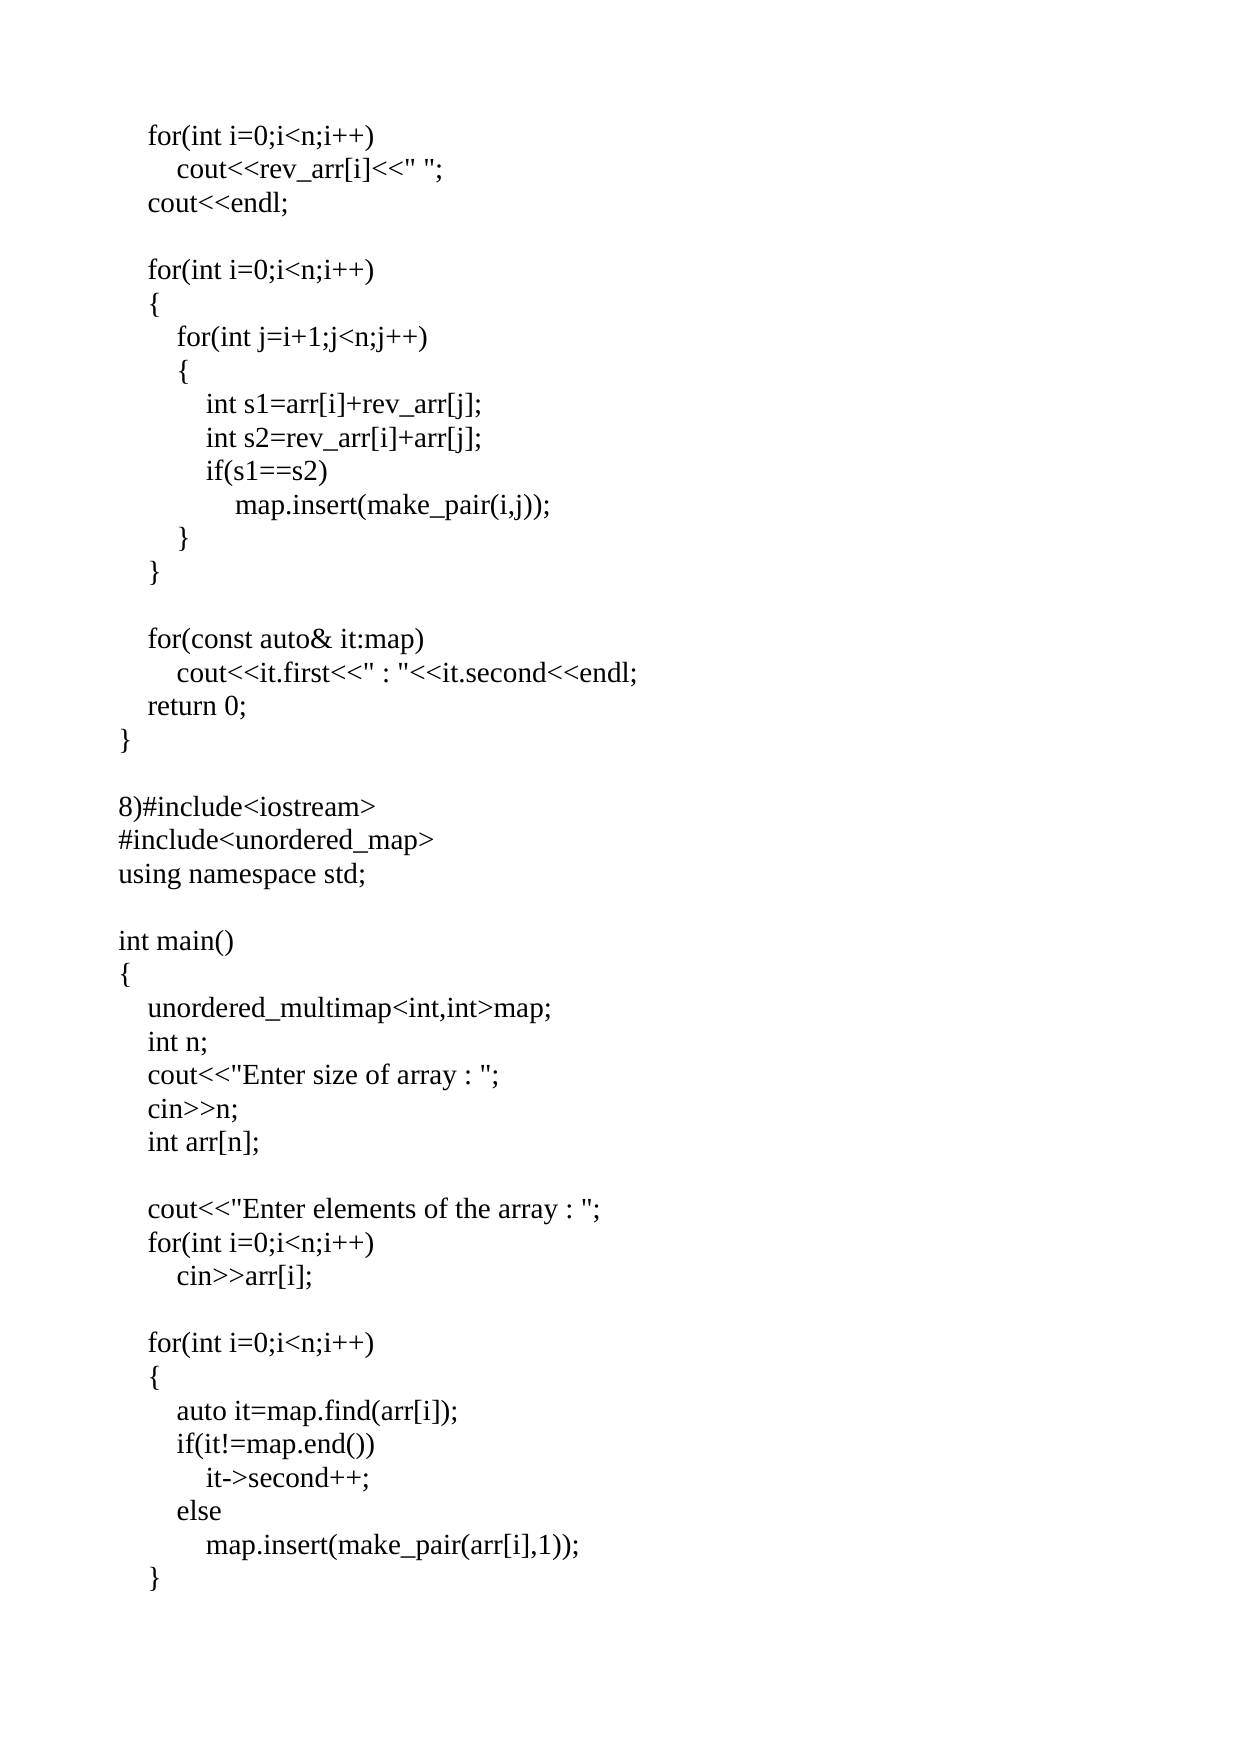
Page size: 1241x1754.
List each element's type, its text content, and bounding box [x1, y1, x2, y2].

text { [118, 957, 1122, 990]
text if(s1==s2) [118, 453, 1122, 487]
text } [118, 554, 1122, 588]
text } [118, 521, 1122, 554]
text it->second++; [118, 1460, 1122, 1493]
text using namespace std; [118, 856, 1122, 889]
text map.insert(make_pair(arr[i],1)); [118, 1527, 1122, 1560]
text 8)#include<iostream> [118, 789, 1122, 822]
text cout<<"Enter elements of the array : "; [118, 1191, 1122, 1225]
text } [118, 1560, 1122, 1594]
text int main() [118, 923, 1122, 957]
text cin>>arr[i]; [118, 1258, 1122, 1292]
text { [118, 286, 1122, 319]
text for(int i=0;i<n;i++) [118, 1225, 1122, 1258]
text int s2=rev_arr[i]+arr[j]; [118, 420, 1122, 453]
text cout<<endl; [118, 185, 1122, 219]
text } [118, 722, 1122, 755]
text cout<<"Enter size of array : "; [118, 1057, 1122, 1091]
text int n; [118, 1024, 1122, 1057]
text return 0; [118, 688, 1122, 722]
text #include<unordered_map> [118, 822, 1122, 856]
text for(int i=0;i<n;i++) [118, 252, 1122, 286]
text int s1=arr[i]+rev_arr[j]; [118, 386, 1122, 420]
text cout<<rev_arr[i]<<" "; [118, 152, 1122, 185]
text { [118, 353, 1122, 386]
text { [118, 1359, 1122, 1393]
text for(int i=0;i<n;i++) [118, 118, 1122, 152]
text cin>>n; [118, 1091, 1122, 1124]
text for(const auto& it:map) [118, 621, 1122, 655]
text unordered_multimap<int,int>map; [118, 990, 1122, 1024]
text else [118, 1493, 1122, 1527]
text map.insert(make_pair(i,j)); [118, 487, 1122, 521]
text for(int j=i+1;j<n;j++) [118, 319, 1122, 353]
text if(it!=map.end()) [118, 1426, 1122, 1460]
text for(int i=0;i<n;i++) [118, 1326, 1122, 1359]
text auto it=map.find(arr[i]); [118, 1393, 1122, 1426]
text cout<<it.first<<" : "<<it.second<<endl; [118, 655, 1122, 688]
text int arr[n]; [118, 1124, 1122, 1158]
